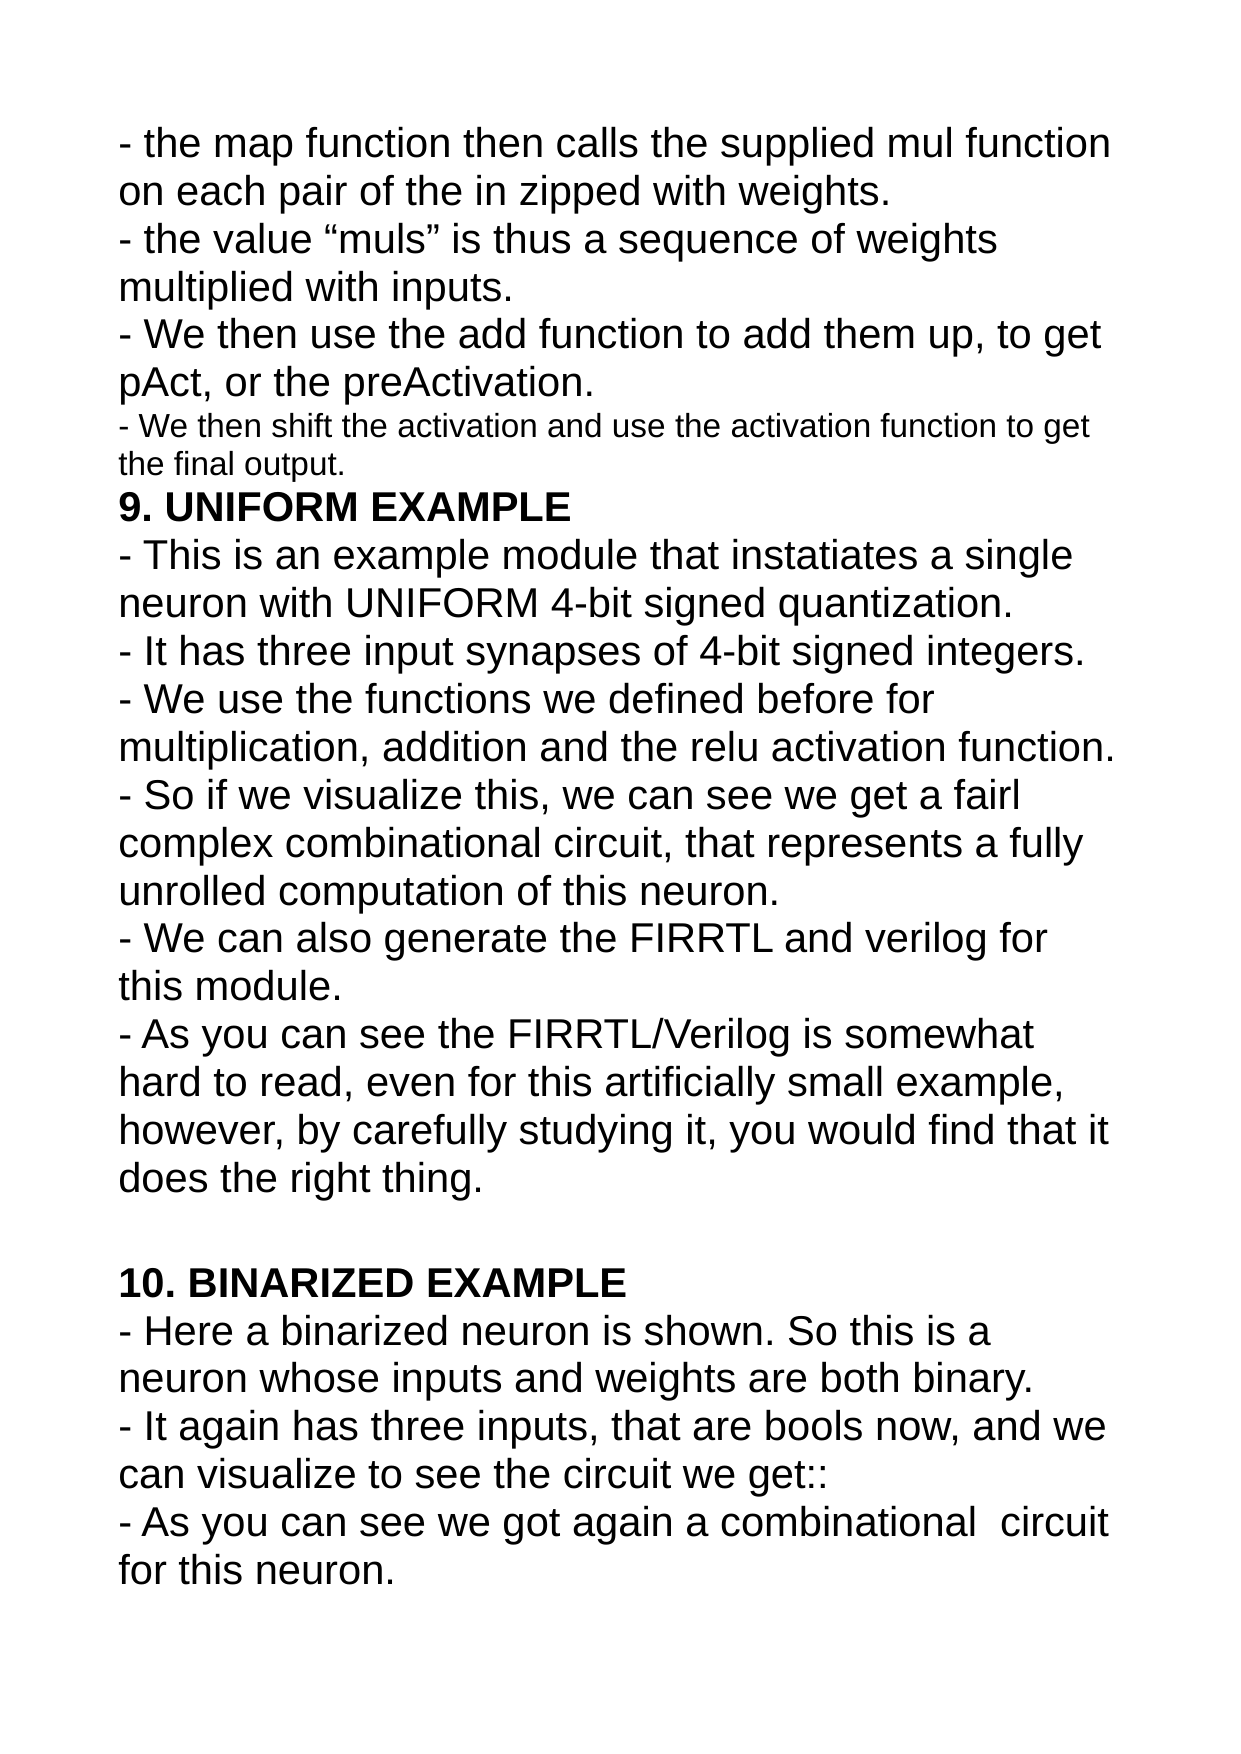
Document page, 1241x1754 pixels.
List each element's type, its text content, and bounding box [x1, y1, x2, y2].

text - We can also generate the FIRRTL and verilog for this module. [118, 914, 1122, 1009]
text - So if we visualize this, we can see we get a fairl complex combinational circuit, that represents a fully unrolled computation of this neuron. [118, 770, 1122, 914]
text - the map function then calls the supplied mul function on each pair of the in zipped with weights. [118, 118, 1122, 214]
text - the value “muls” is thus a sequence of weights multiplied with inputs. [118, 214, 1122, 310]
text - It has three input synapses of 4-bit signed integers. [118, 626, 1122, 674]
text - It again has three inputs, that are bools now, and we can visualize to see the circuit we get:: [118, 1402, 1122, 1498]
text - As you can see the FIRRTL/Verilog is somewhat hard to read, even for this artificially small example, however, by carefully studying it, you would find that it does the right thing. [118, 1009, 1122, 1201]
text 9. UNIFORM EXAMPLE [118, 482, 1122, 530]
text 10. BINARIZED EXAMPLE [118, 1258, 1122, 1306]
text - We then use the add function to add them up, to get pAct, or the preActivation. [118, 310, 1122, 406]
text - We then shift the activation and use the activation function to get the final output. [118, 406, 1122, 482]
text - Here a binarized neuron is shown. So this is a neuron whose inputs and weights are both binary. [118, 1306, 1122, 1402]
text - We use the functions we defined before for multiplication, addition and the relu activation function. [118, 674, 1122, 770]
text - This is an example module that instatiates a single neuron with UNIFORM 4-bit signed quantization. [118, 530, 1122, 626]
text - As you can see we got again a combinational circuit for this neuron. [118, 1498, 1122, 1593]
